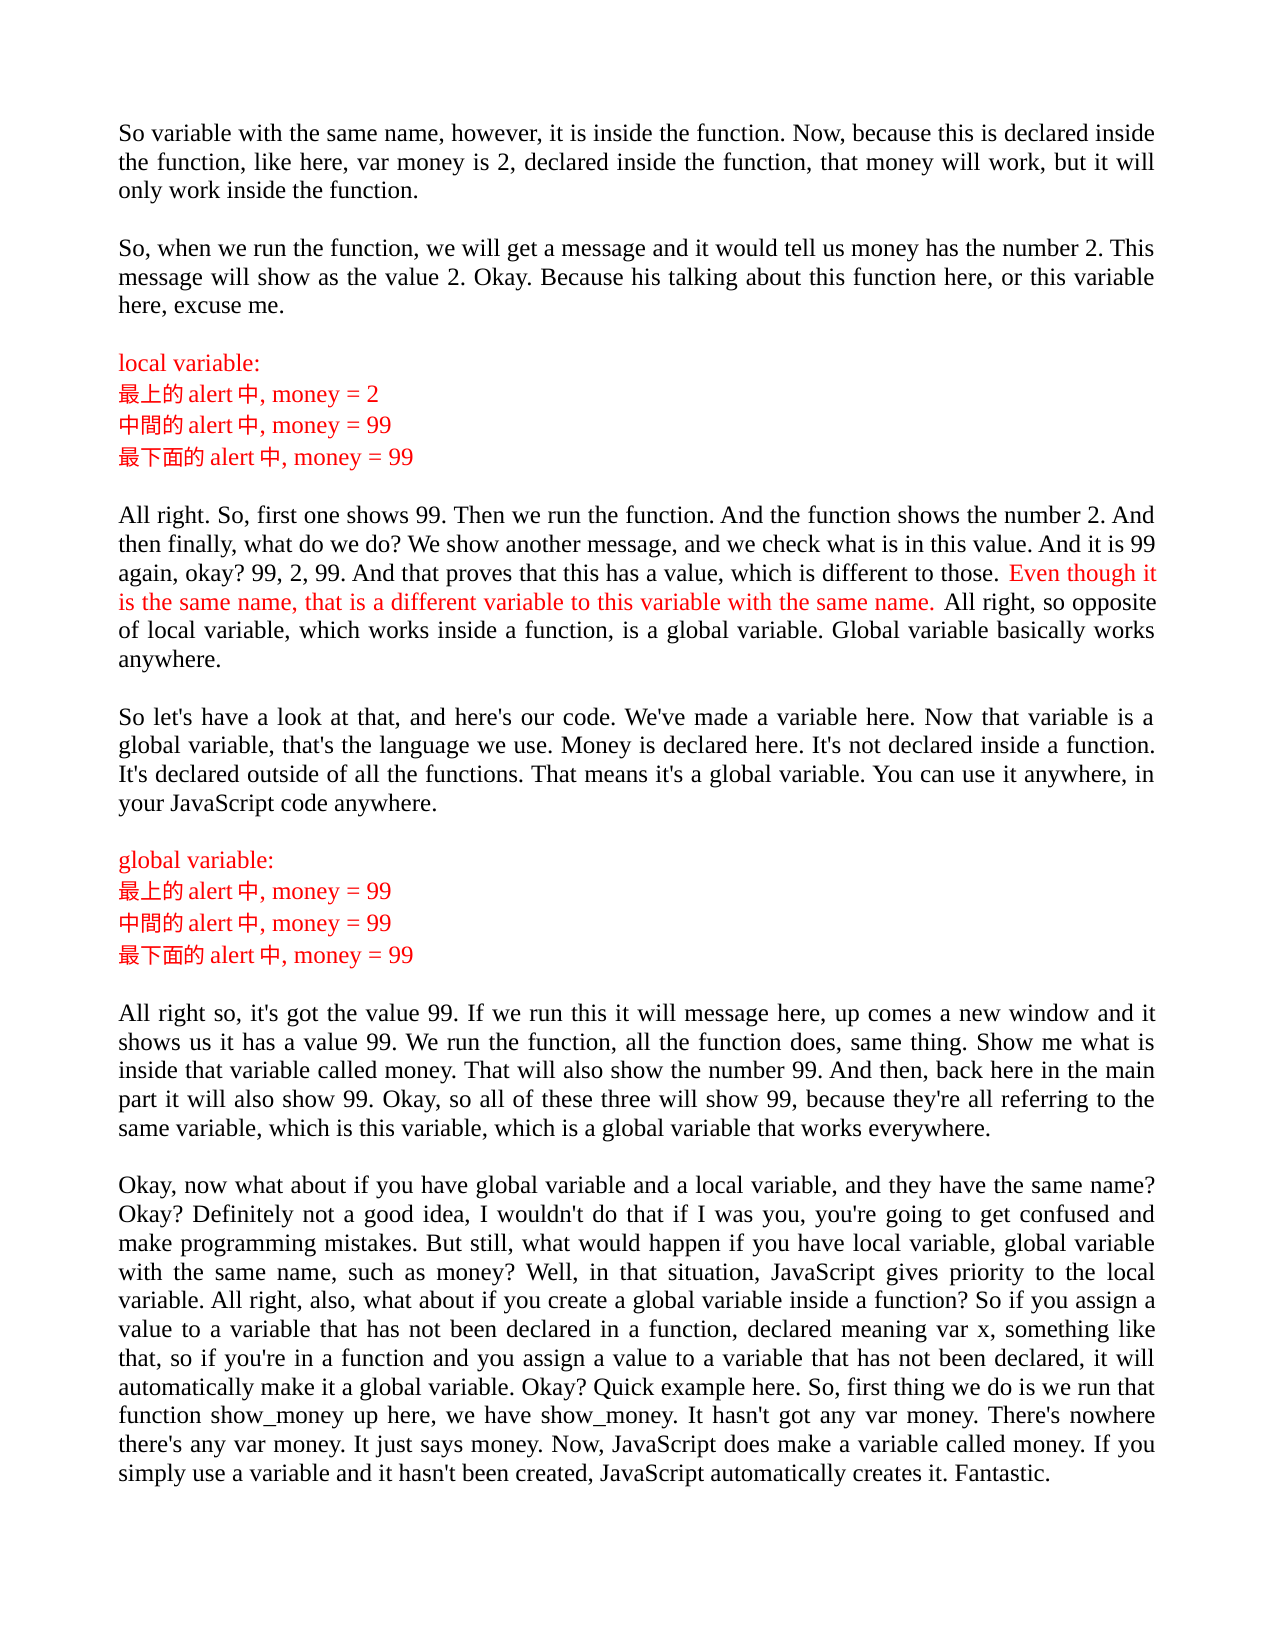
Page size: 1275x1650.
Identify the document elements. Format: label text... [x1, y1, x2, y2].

text All right. So, first one shows 99. Then we run the function. And the function shows the number 2. And then finally, what do we do? We show another message, and we check what is in this value. And it is 99 again, okay? 99, 2, 99. And that proves that this has a value, which is different to those. Even though it is the same name, that is a different variable to this variable with the same name. All right, so opposite of local variable, which works inside a function, is a global variable. Global variable basically works anywhere. [118, 501, 1157, 673]
text All right so, it's got the value 99. If we run this it will message here, up comes a new window and it shows us it has a value 99. We run the function, all the function does, same thing. Show me what is inside that variable called money. That will also show the number 99. And then, back here in the main part it will also show 99. Okay, so all of these three will show 99, because they're all referring to the same variable, which is this variable, which is a global variable that works everywhere. [118, 998, 1157, 1142]
text So, when we run the function, we will get a message and it would tell us money has the number 2. This message will show as the value 2. Okay. Because his talking about this function here, or this variable here, excuse me. [118, 233, 1157, 319]
text So let's have a look at that, and here's our code. We've made a variable here. Now that variable is a global variable, that's the language we use. Money is declared here. It's not declared inside a function. It's declared outside of all the functions. That means it's a global variable. You can use it anywhere, in your JavaScript code anywhere. [118, 702, 1157, 817]
text global variable: [118, 846, 1157, 874]
text Okay, now what about if you have global variable and a local variable, and they have the same name? Okay? Definitely not a good idea, I wouldn't do that if I was you, you're going to get confused and make programming mistakes. But still, what would happen if you have local variable, global variable with the same name, such as money? Well, in that situation, JavaScript gives priority to the local variable. All right, also, what about if you create a global variable inside a function? So if you assign a value to a variable that has not been declared in a function, declared meaning var x, something like that, so if you're in a function and you assign a value to a variable that has not been declared, it will automatically make it a global variable. Okay? Quick example here. So, first thing we do is we run that function show_money up here, we have show_money. It hasn't got any var money. There's nowhere there's any var money. It just says money. Now, JavaScript does make a variable called money. If you simply use a variable and it hasn't been created, JavaScript automatically creates it. Fantastic. [118, 1171, 1157, 1487]
text 最下面的alert中, money = 99 [118, 440, 1157, 472]
text 中間的alert中, money = 99 [118, 906, 1157, 938]
text 中間的alert中, money = 99 [118, 408, 1157, 440]
text 最下面的alert中, money = 99 [118, 938, 1157, 969]
text 最上的alert中, money = 99 [118, 874, 1157, 906]
text So variable with the same name, however, it is inside the function. Now, because this is declared inside the function, like here, var money is 2, declared inside the function, that money will work, but it will only work inside the function. [118, 118, 1157, 204]
text local variable: [118, 348, 1157, 377]
text 最上的alert中, money = 2 [118, 377, 1157, 408]
